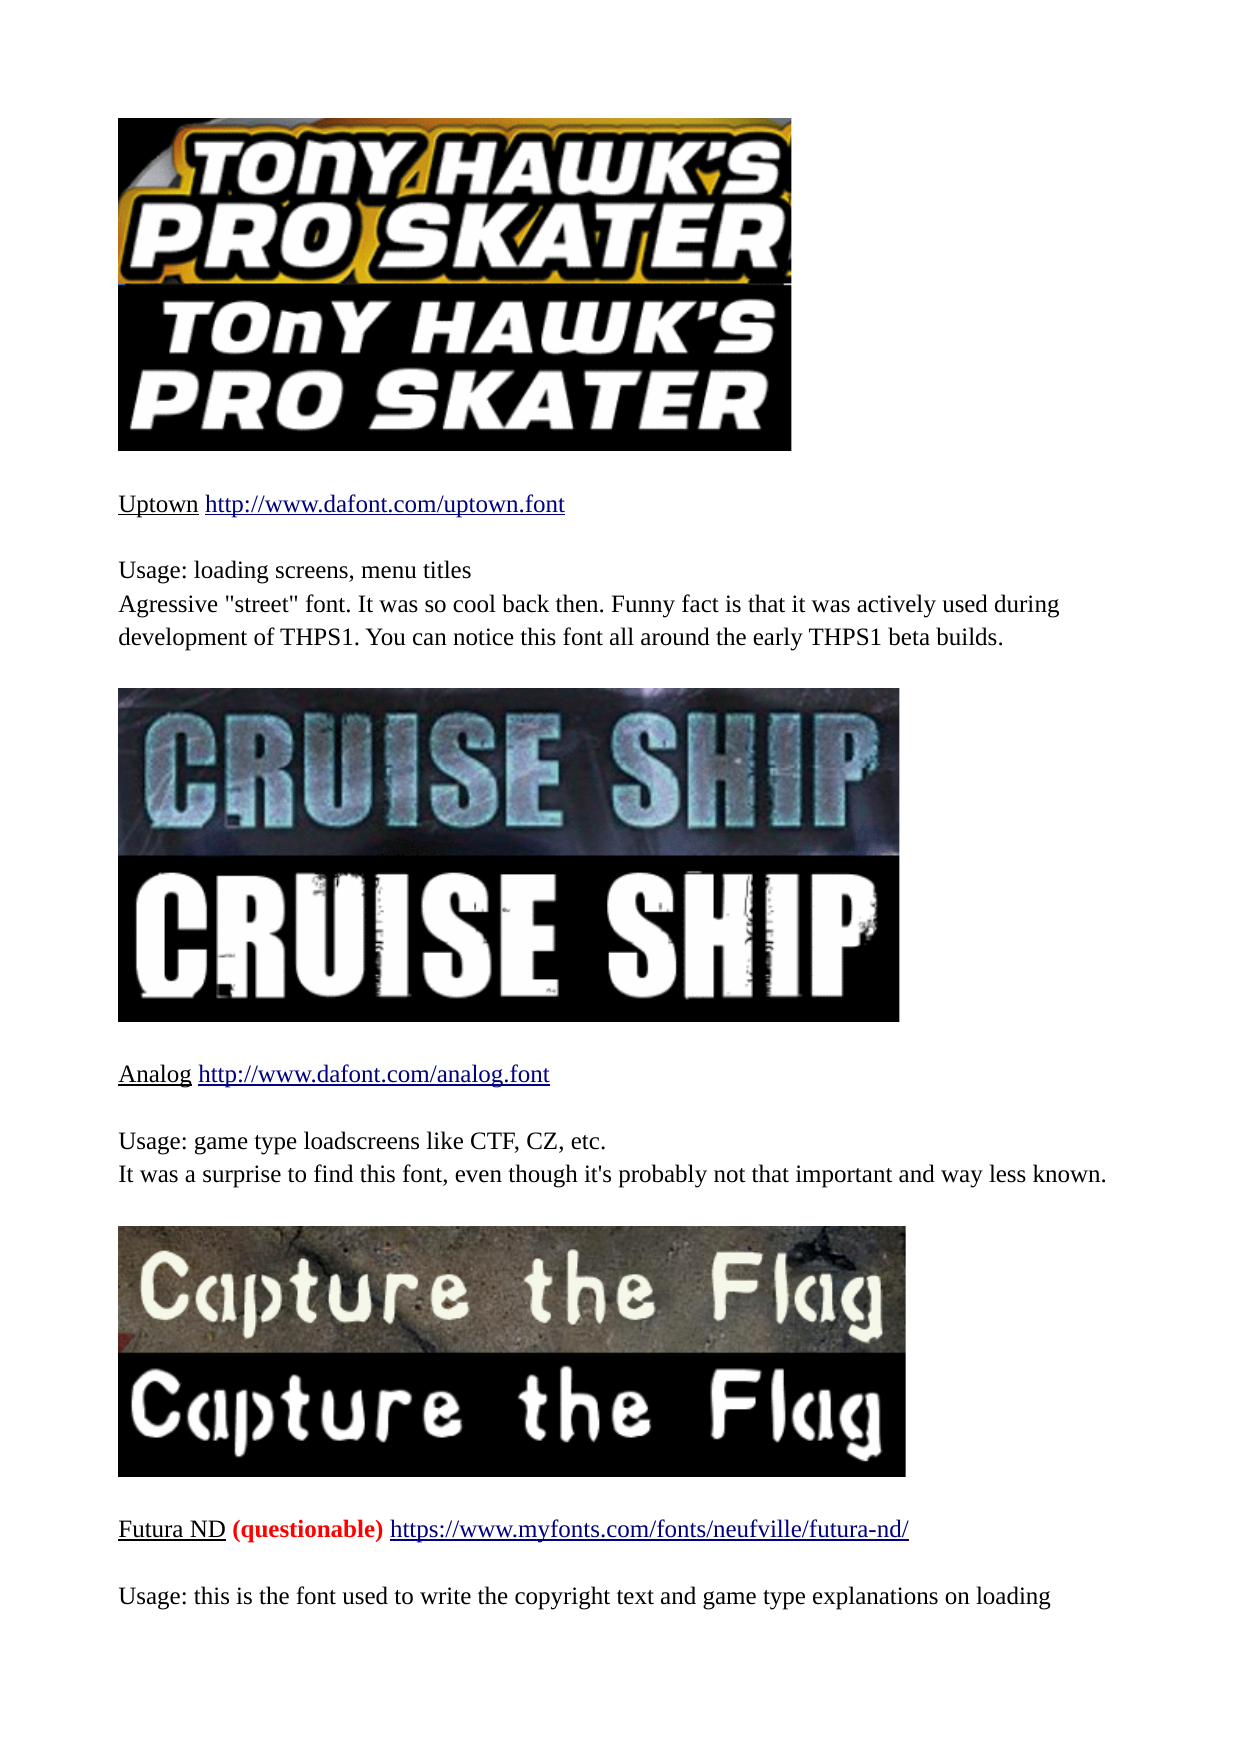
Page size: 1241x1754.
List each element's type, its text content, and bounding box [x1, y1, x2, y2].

picture [118, 688, 900, 1022]
picture [118, 118, 792, 451]
text Uptown http://www.dafont.com/uptown.font Usage: loading screens, menu titles Agressive "street" font. It was so cool back then. Funny fact is that it was actively used during development of THPS1. You can notice this font all around the early THPS1 beta builds. Analog http://www.dafont.com/analog.font Usage: game type loadscreens like CTF, CZ, etc. It was a surprise to find this font, even though it's probably not that important and way less known. Futura ND (questionable) https://www.myfonts.com/fonts/neufville/futura-nd/ Usage: this is the font used to write the copyright text and game type explanations on loading [118, 118, 1122, 1609]
picture [118, 1226, 906, 1477]
